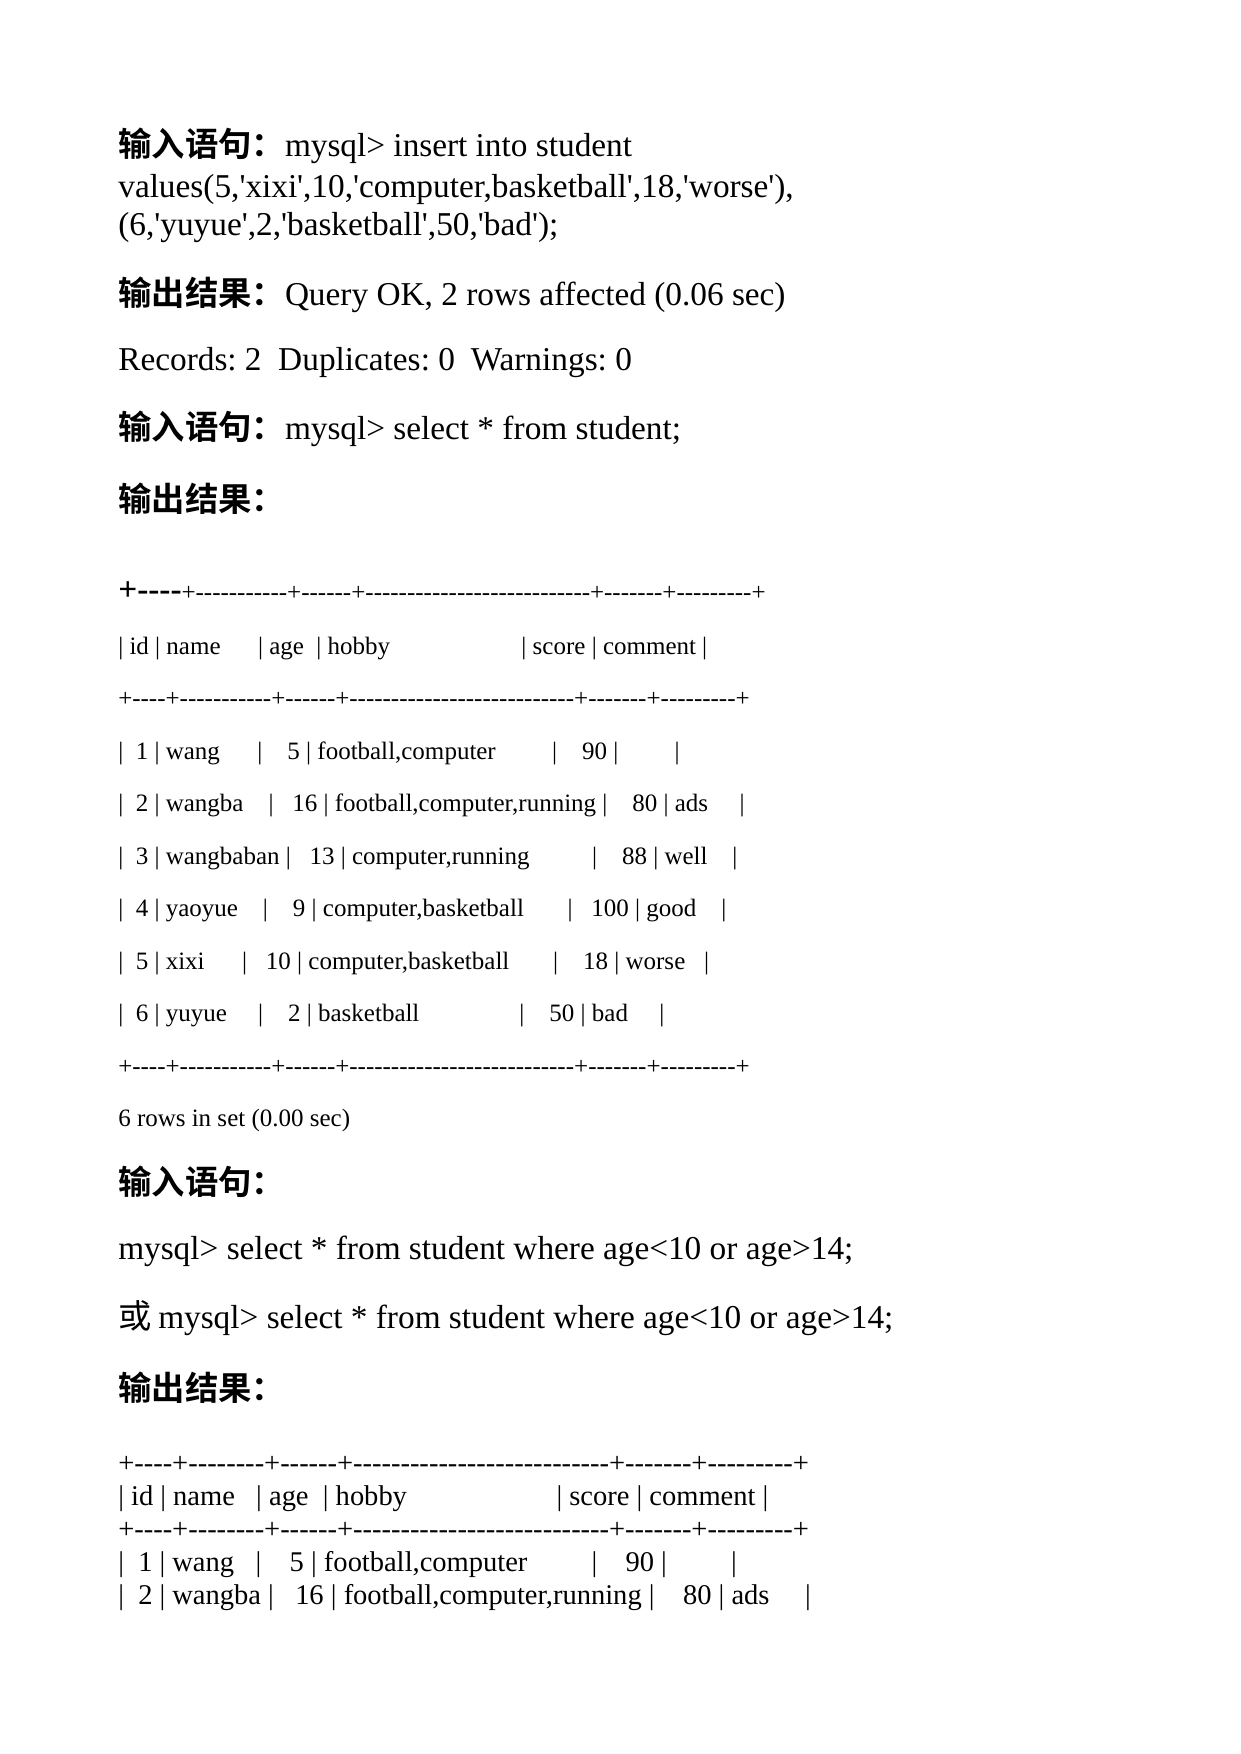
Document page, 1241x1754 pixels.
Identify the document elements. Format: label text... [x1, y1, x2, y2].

text | 6 | yuyue | 2 | basketball | 50 | bad | [118, 998, 1122, 1027]
text 输入语句：mysql> select * from student; [118, 401, 1122, 449]
text | 2 | wangba | 16 | football,computer,running | 80 | ads | [118, 788, 1122, 817]
text 输出结果： [118, 1362, 1122, 1410]
text Records: 2 Duplicates: 0 Warnings: 0 [118, 339, 1122, 377]
text 6 rows in set (0.00 sec) [118, 1103, 1122, 1132]
text | 5 | xixi | 10 | computer,basketball | 18 | worse | [118, 946, 1122, 975]
text +----+-----------+------+---------------------------+-------+---------+ [118, 569, 1122, 607]
text 输出结果： [118, 473, 1122, 521]
text mysql> select * from student where age<10 or age>14; [118, 1228, 1122, 1266]
text 输出结果：Query OK, 2 rows affected (0.06 sec) [118, 267, 1122, 315]
text | 1 | wang | 5 | football,computer | 90 | | [118, 736, 1122, 765]
text 输入语句：mysql> insert into student values(5,'xixi',10,'computer,basketball',18,'worse'),(6,'yuyue',2,'basketball',50,'bad'); [118, 118, 1122, 243]
text +----+-----------+------+---------------------------+-------+---------+ [118, 1051, 1122, 1080]
text | id | name | age | hobby | score | comment | [118, 1479, 1122, 1512]
text | 3 | wangbaban | 13 | computer,running | 88 | well | [118, 841, 1122, 870]
text +----+-----------+------+---------------------------+-------+---------+ [118, 683, 1122, 712]
text | 4 | yaoyue | 9 | computer,basketball | 100 | good | [118, 893, 1122, 922]
text +----+--------+------+---------------------------+-------+---------+ [118, 1446, 1122, 1479]
text 或mysql> select * from student where age<10 or age>14; [118, 1290, 1122, 1338]
text +----+--------+------+---------------------------+-------+---------+ [118, 1512, 1122, 1545]
text | 1 | wang | 5 | football,computer | 90 | | [118, 1545, 1122, 1578]
text | id | name | age | hobby | score | comment | [118, 631, 1122, 660]
text | 2 | wangba | 16 | football,computer,running | 80 | ads | [118, 1578, 1122, 1611]
text 输入语句： [118, 1156, 1122, 1204]
